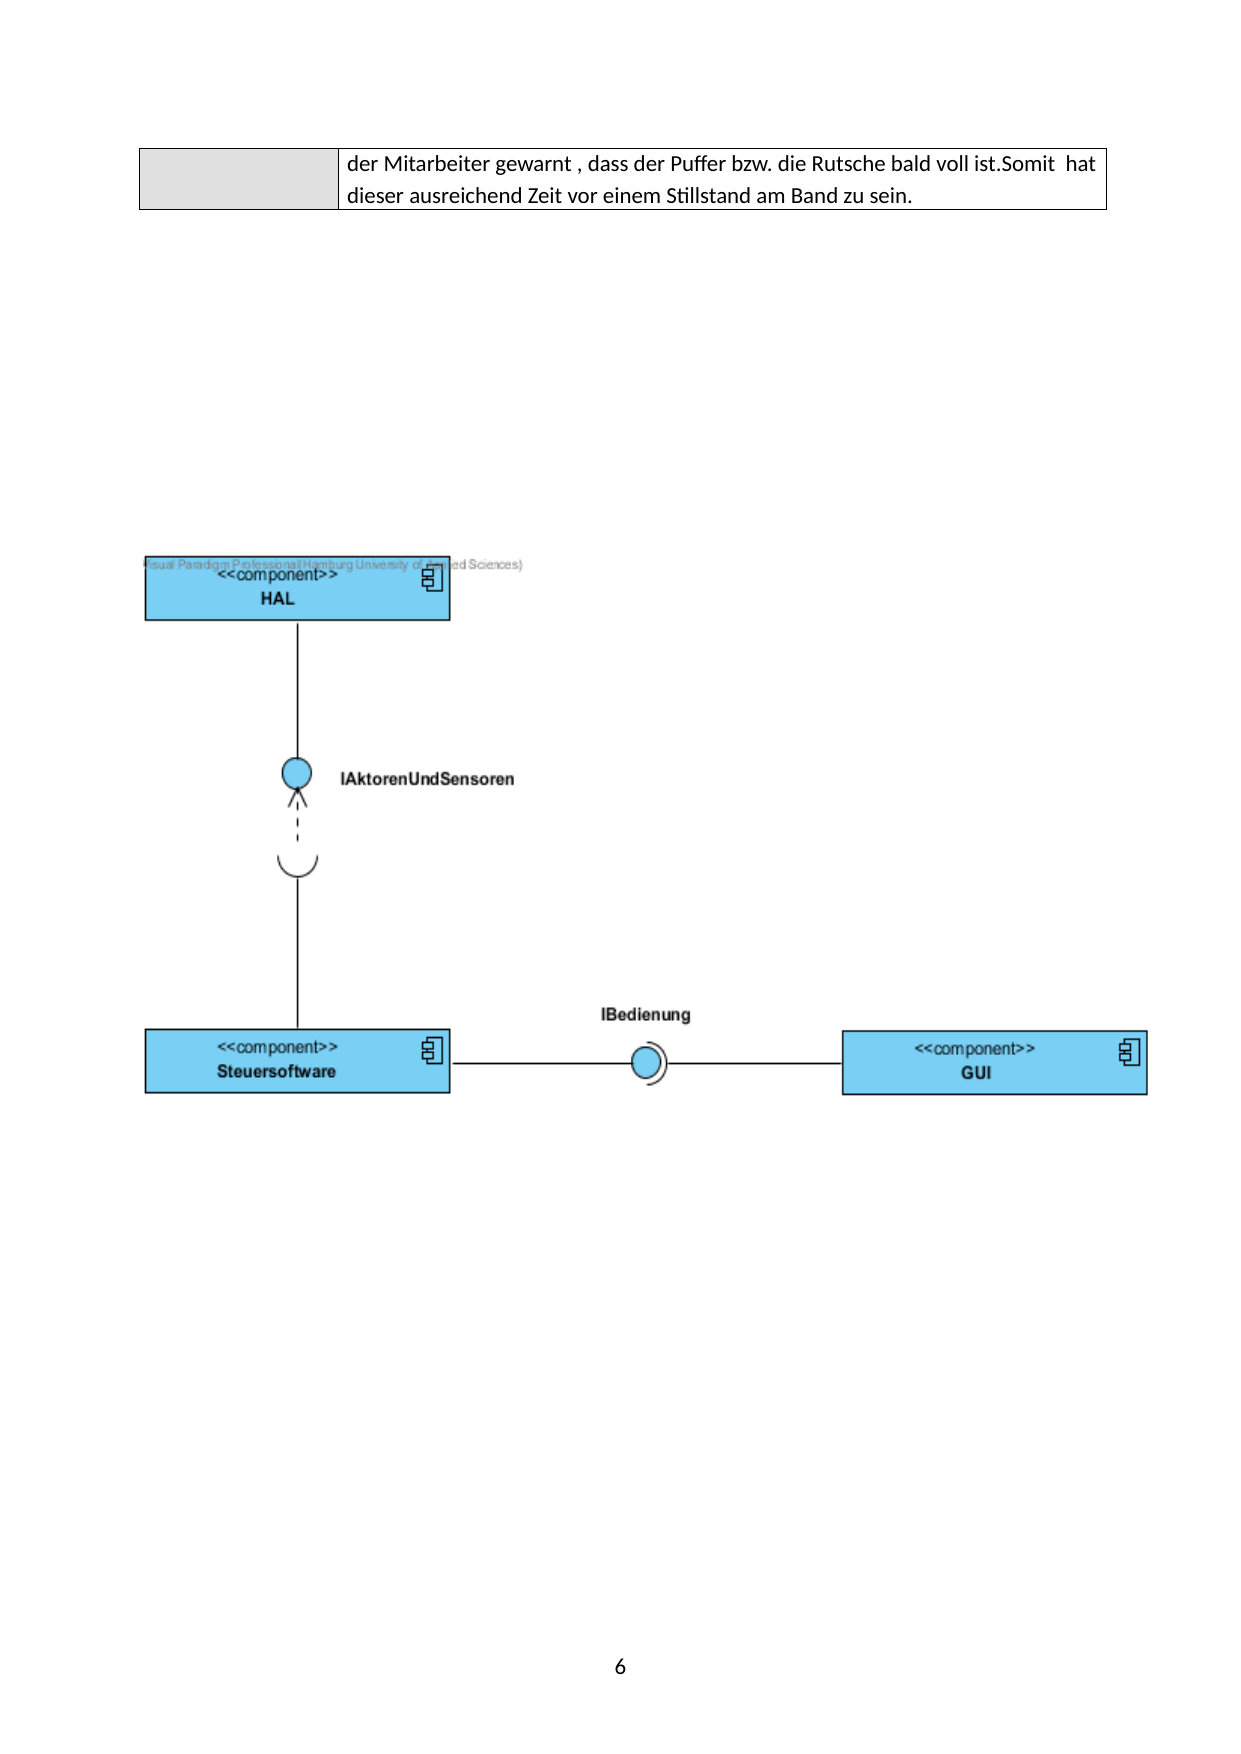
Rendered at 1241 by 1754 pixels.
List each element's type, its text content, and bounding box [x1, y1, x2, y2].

table_cell der Mitarbeiter gewarnt , dass der Puffer bzw. die Rutsche bald voll ist.Somit hat dieser ausreichend Zeit vor einem Stillstand am Band zu sein. [339, 149, 1106, 209]
picture [142, 553, 1154, 1102]
table_cell [140, 149, 338, 209]
